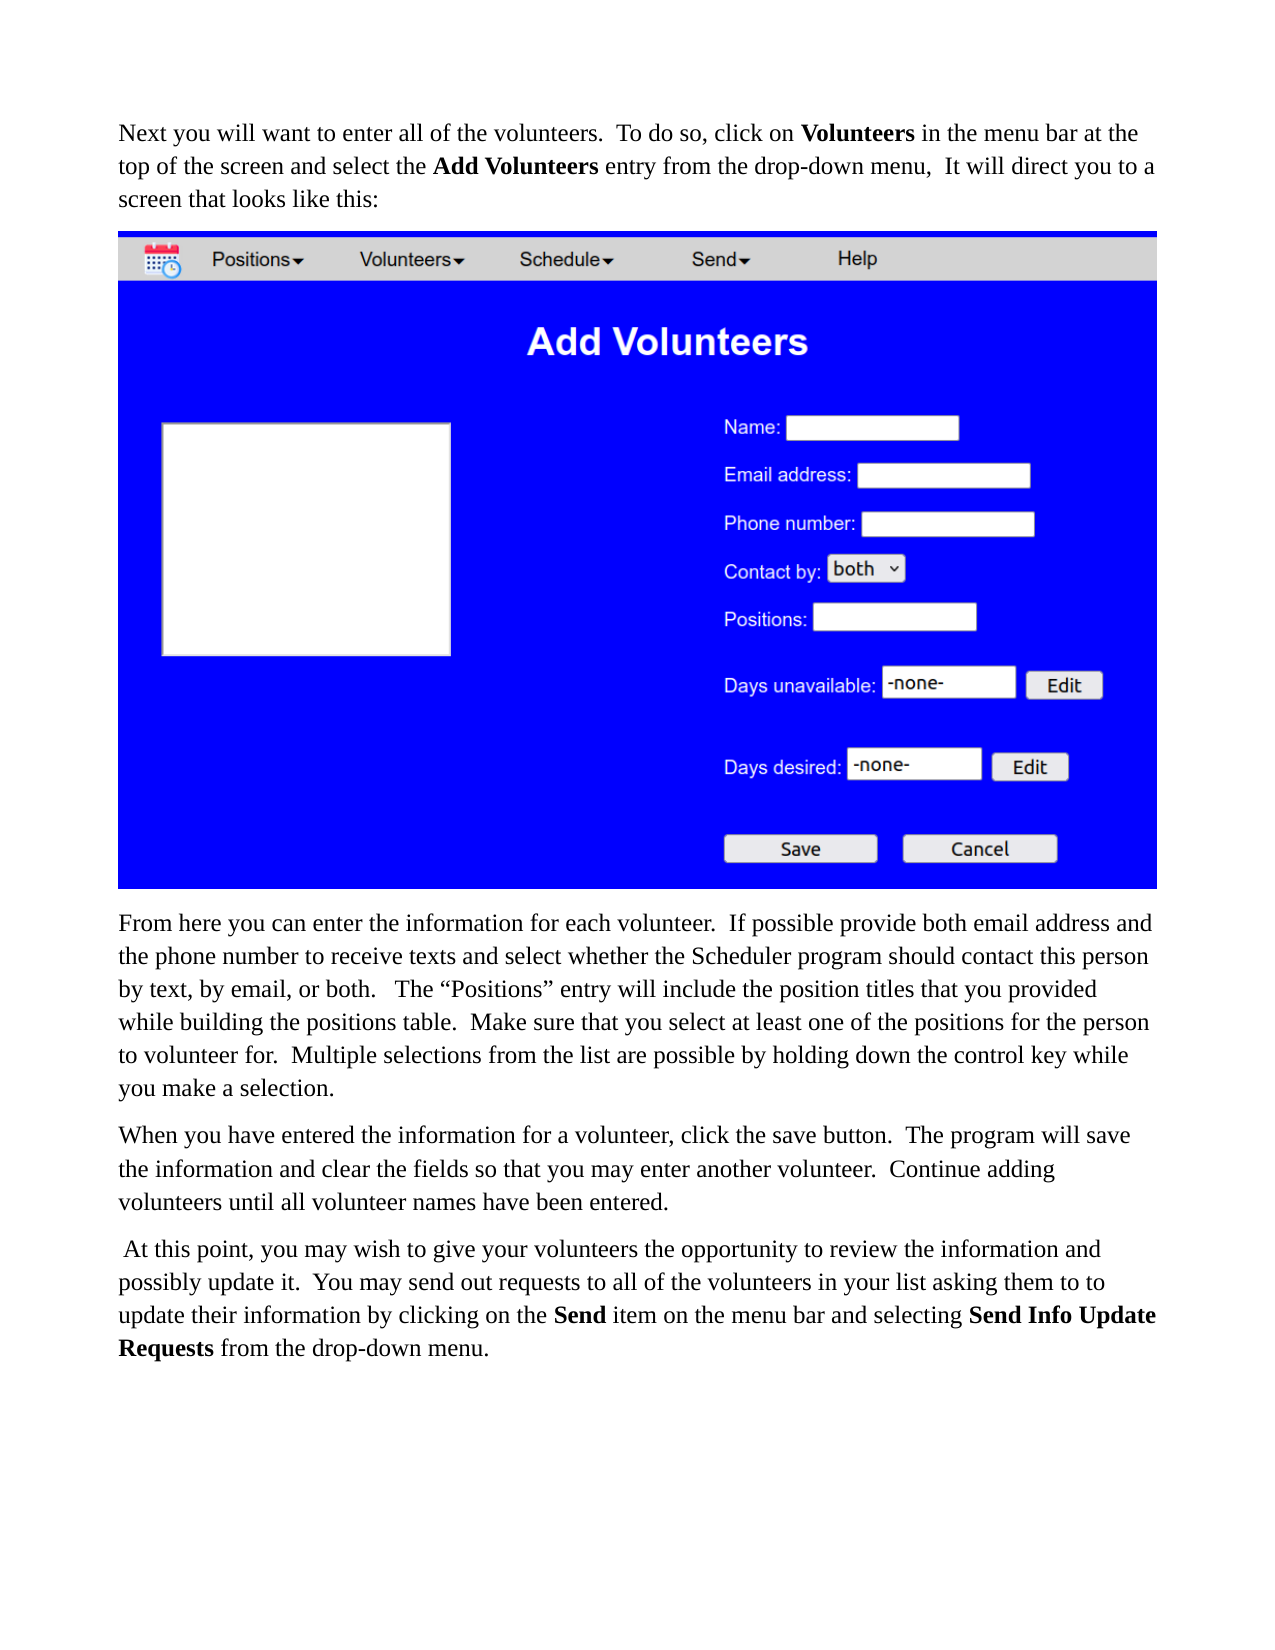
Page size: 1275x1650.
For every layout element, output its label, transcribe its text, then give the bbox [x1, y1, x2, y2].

picture [118, 231, 1157, 889]
text At this point, you may wish to give your volunteers the opportunity to review the information and possibly update it. You may send out requests to all of the volunteers in your list asking them to to update their information by clicking on the Send item on the menu bar and selecting Send Info Update Requests from the drop-down menu. [118, 1234, 1157, 1362]
text Next you will want to enter all of the volunteers. To do so, click on Volunteers in the menu bar at the top of the screen and select the Add Volunteers entry from the drop-down menu, It will direct you to a screen that looks like this: [118, 118, 1157, 213]
text When you have entered the information for a volunteer, click the save button. The program will save the information and clear the fields so that you may enter another volunteer. Continue adding volunteers until all volunteer names have been entered. [118, 1121, 1157, 1215]
text From here you can enter the information for each volunteer. If possible provide both email address and the phone number to receive texts and select whether the Scheduler program should contact this person by text, by email, or both. The “Positions” entry will include the position titles that you provided while building the positions table. Make sure that you select at least one of the positions for the person to volunteer for. Multiple selections from the list are possible by holding down the control key while you make a selection. [118, 908, 1157, 1102]
